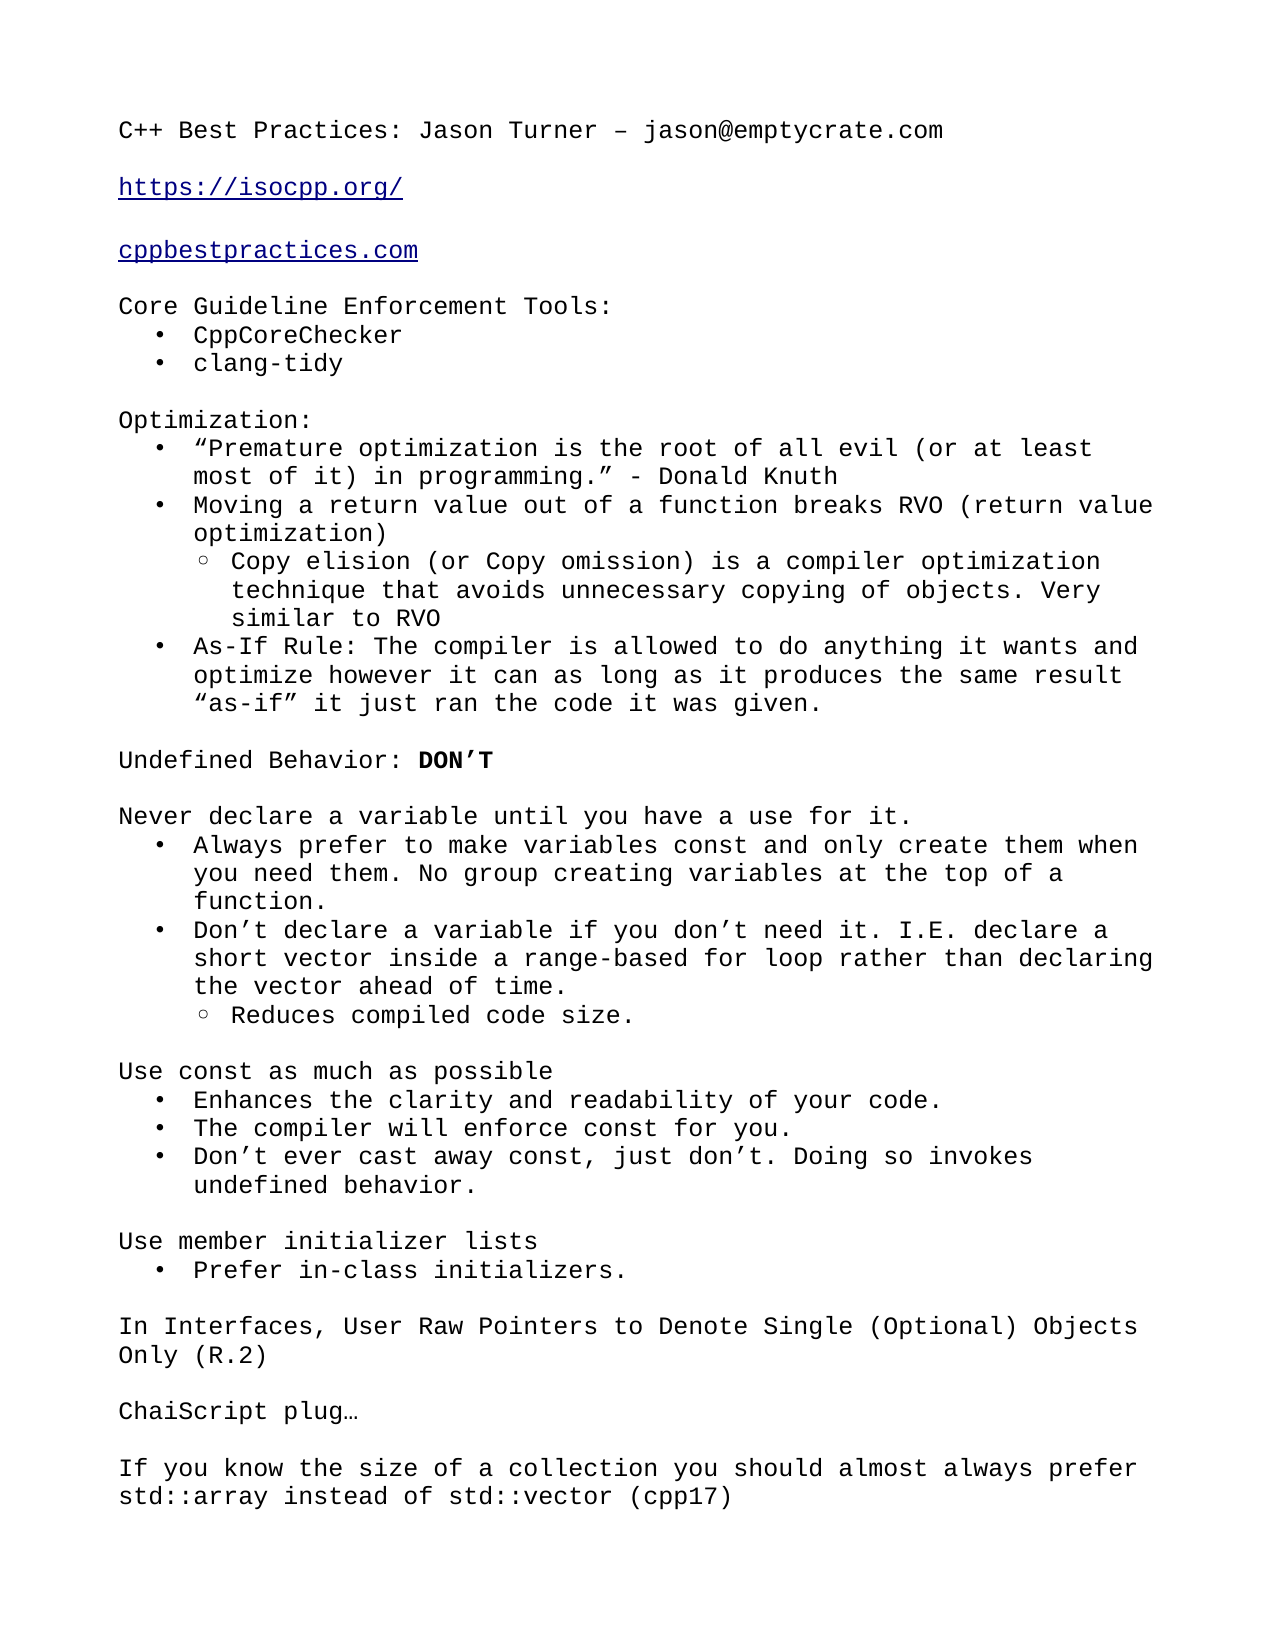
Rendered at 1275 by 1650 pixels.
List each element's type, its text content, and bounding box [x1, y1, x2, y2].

list CppCoreChecker [156, 322, 1157, 351]
text Use member initializer lists [118, 1229, 1157, 1257]
list The compiler will enforce const for you. [156, 1116, 1157, 1144]
list clang-tidy [156, 351, 1157, 379]
list Reduces compiled code size. [193, 1002, 1157, 1031]
text In Interfaces, User Raw Pointers to Denote Single (Optional) Objects Only (R.2) [118, 1314, 1157, 1371]
text ChaiScript plug… [118, 1399, 1157, 1427]
text Undefined Behavior: DON’T [118, 747, 1157, 776]
list “Premature optimization is the root of all evil (or at least most of it) in programming.” - Donald Knuth [156, 436, 1157, 492]
text Never declare a variable until you have a use for it. [118, 804, 1157, 832]
text cppbestpractices.com [118, 237, 1157, 266]
list Moving a return value out of a function breaks RVO (return value optimization) [156, 492, 1157, 549]
text https://isocpp.org/ [118, 175, 1157, 203]
list Enhances the clarity and readability of your code. [156, 1087, 1157, 1116]
text C++ Best Practices: Jason Turner – jason@emptycrate.com [118, 118, 1157, 146]
list Don’t declare a variable if you don’t need it. I.E. declare a short vector inside a range-based for loop rather than declaring the vector ahead of time. [156, 917, 1157, 1002]
list Prefer in-class initializers. [156, 1257, 1157, 1286]
list Don’t ever cast away const, just don’t. Doing so invokes undefined behavior. [156, 1144, 1157, 1201]
list Copy elision (or Copy omission) is a compiler optimization technique that avoids unnecessary copying of objects. Very similar to RVO [193, 549, 1157, 634]
list Always prefer to make variables const and only create them when you need them. No group creating variables at the top of a function. [156, 832, 1157, 917]
text Core Guideline Enforcement Tools: [118, 294, 1157, 322]
text Use const as much as possible [118, 1059, 1157, 1087]
text If you know the size of a collection you should almost always prefer std::array instead of std::vector (cpp17) [118, 1456, 1157, 1512]
list As-If Rule: The compiler is allowed to do anything it wants and optimize however it can as long as it produces the same result “as-if” it just ran the code it was given. [156, 634, 1157, 719]
text Optimization: [118, 407, 1157, 436]
